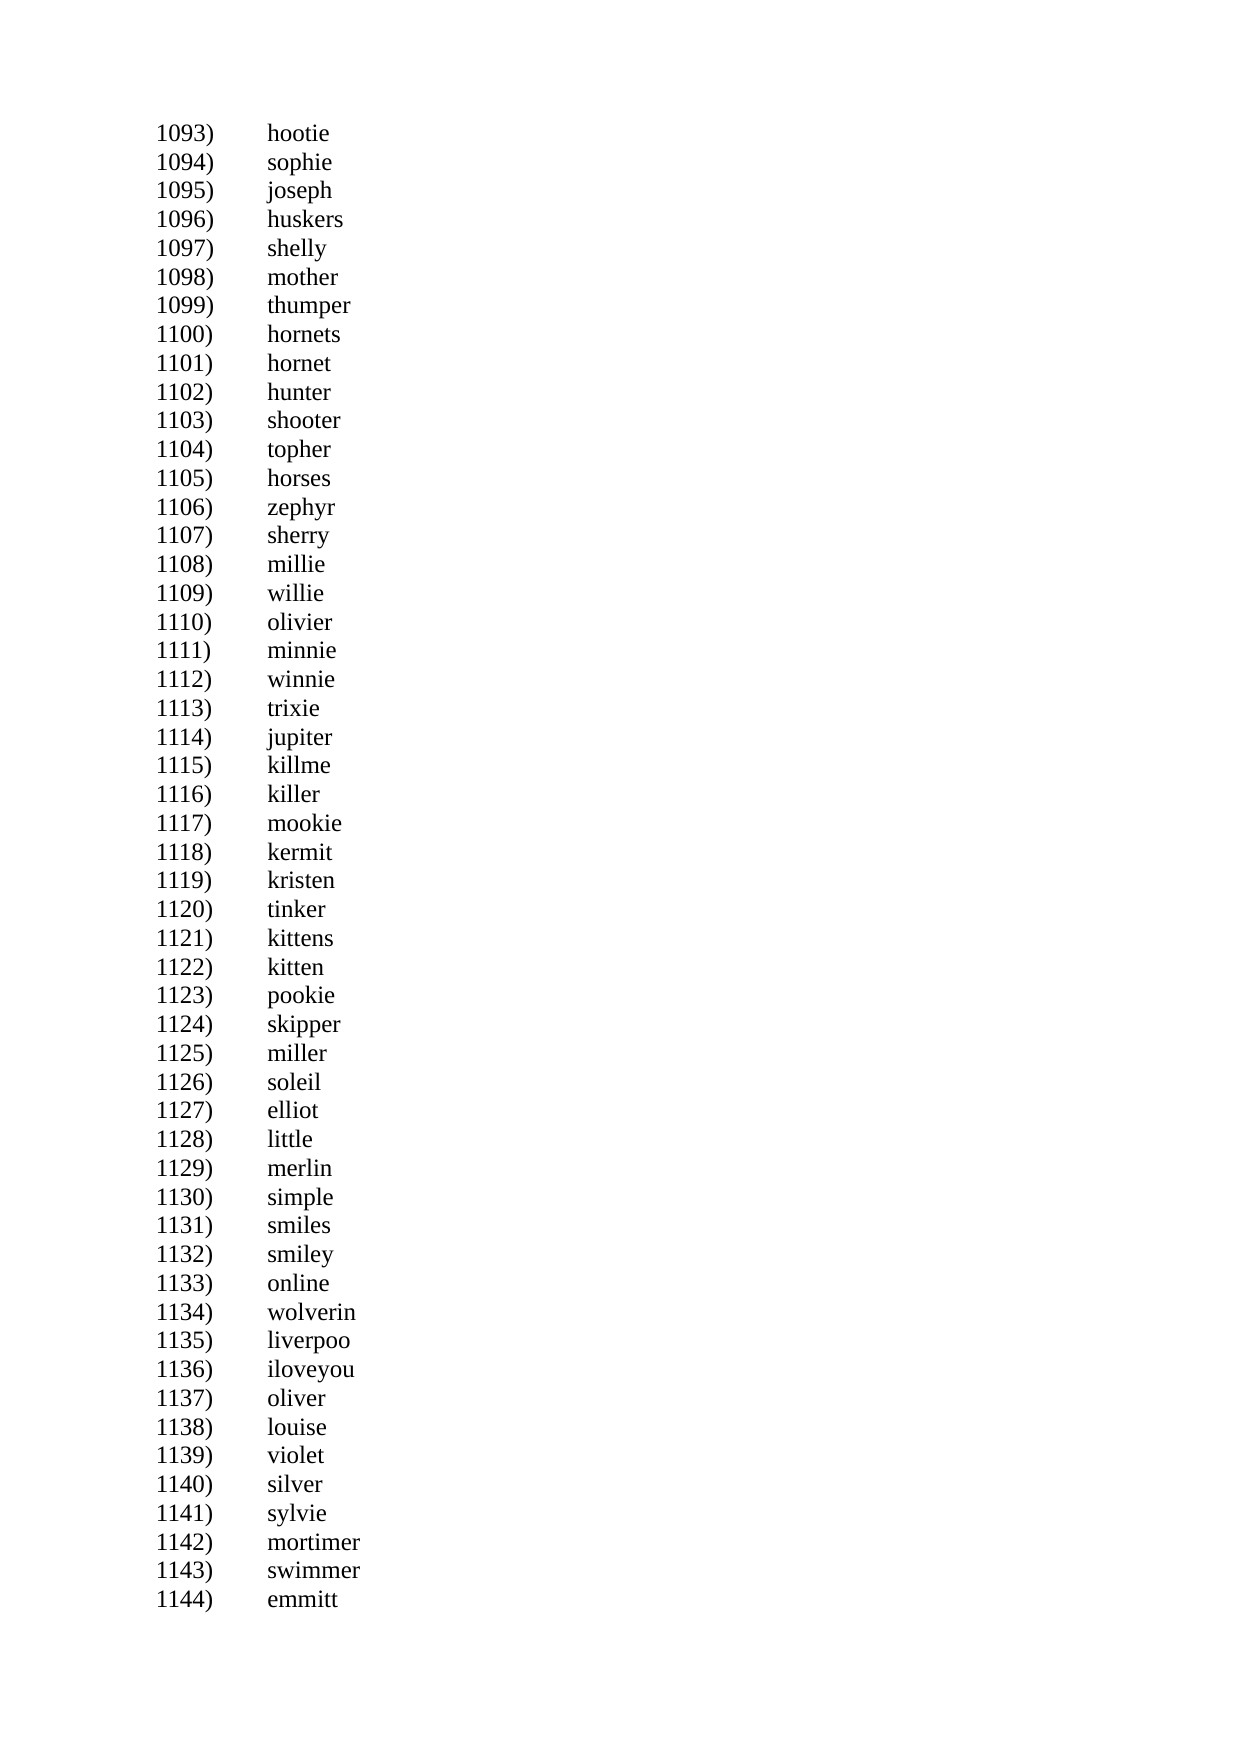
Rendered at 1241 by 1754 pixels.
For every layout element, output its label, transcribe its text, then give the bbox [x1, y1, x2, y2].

list millie [156, 549, 1122, 578]
list killer [156, 779, 1122, 808]
list trixie [156, 693, 1122, 722]
list smiles [156, 1211, 1122, 1239]
list hornets [156, 319, 1122, 348]
list tinker [156, 894, 1122, 923]
list shelly [156, 233, 1122, 262]
list shooter [156, 406, 1122, 434]
list miller [156, 1038, 1122, 1067]
list simple [156, 1182, 1122, 1211]
list zephyr [156, 492, 1122, 521]
list mother [156, 262, 1122, 291]
list pookie [156, 981, 1122, 1009]
list thumper [156, 291, 1122, 319]
list smiley [156, 1239, 1122, 1268]
list wolverin [156, 1297, 1122, 1326]
list killme [156, 751, 1122, 779]
list sophie [156, 147, 1122, 176]
list willie [156, 578, 1122, 607]
list joseph [156, 176, 1122, 204]
list minnie [156, 636, 1122, 664]
list elliot [156, 1096, 1122, 1124]
list sherry [156, 521, 1122, 549]
list oliver [156, 1383, 1122, 1412]
list online [156, 1268, 1122, 1297]
list louise [156, 1412, 1122, 1441]
list winnie [156, 664, 1122, 693]
list iloveyou [156, 1354, 1122, 1383]
list kermit [156, 837, 1122, 866]
list silver [156, 1469, 1122, 1498]
list violet [156, 1441, 1122, 1469]
list soleil [156, 1067, 1122, 1096]
list emmitt [156, 1584, 1122, 1613]
list skipper [156, 1009, 1122, 1038]
list mookie [156, 808, 1122, 837]
list liverpoo [156, 1326, 1122, 1354]
list huskers [156, 204, 1122, 233]
list swimmer [156, 1556, 1122, 1584]
list olivier [156, 607, 1122, 636]
list horses [156, 463, 1122, 492]
list topher [156, 434, 1122, 463]
list kitten [156, 952, 1122, 981]
list little [156, 1124, 1122, 1153]
list hornet [156, 348, 1122, 377]
list jupiter [156, 722, 1122, 751]
list sylvie [156, 1498, 1122, 1527]
list hunter [156, 377, 1122, 406]
list merlin [156, 1153, 1122, 1182]
list mortimer [156, 1527, 1122, 1556]
list kittens [156, 923, 1122, 952]
list kristen [156, 866, 1122, 894]
list hootie [156, 118, 1122, 147]
